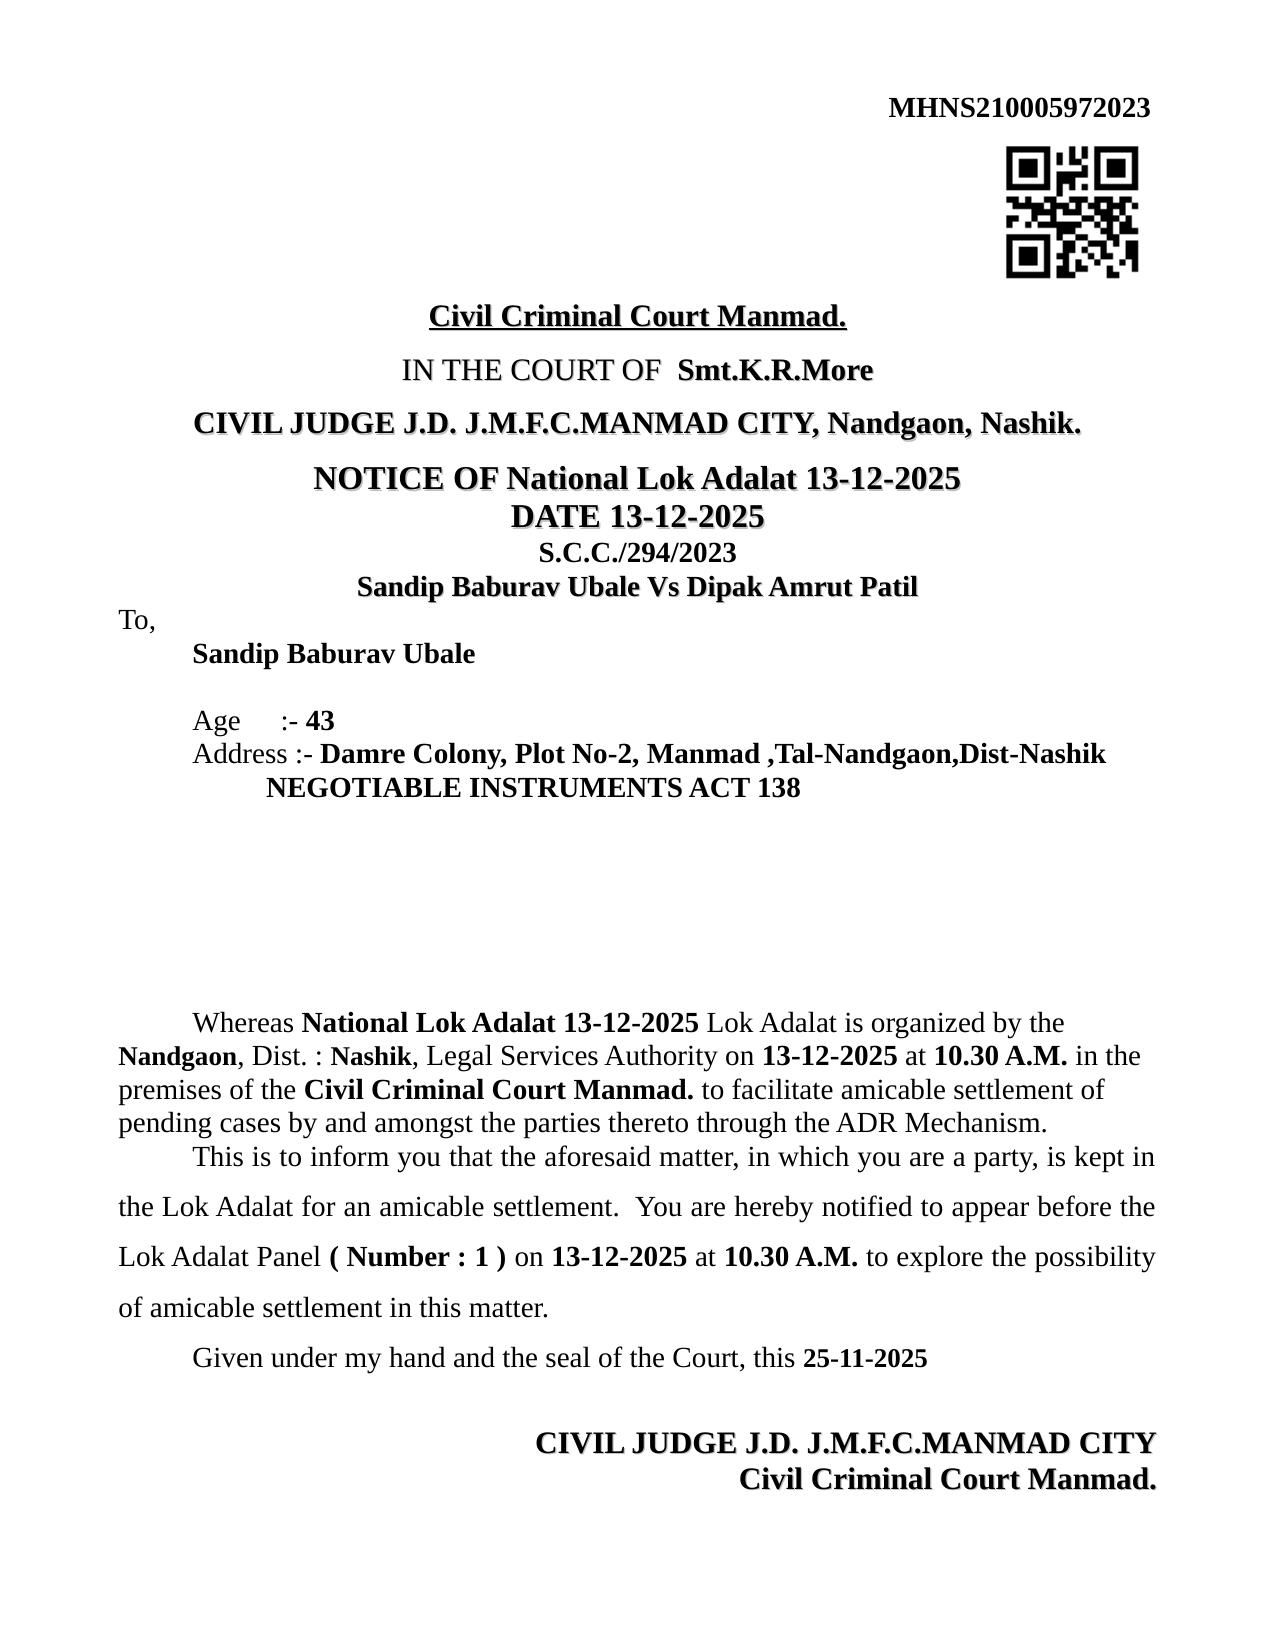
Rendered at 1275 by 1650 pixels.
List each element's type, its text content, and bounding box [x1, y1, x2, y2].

text This is to inform you that the aforesaid matter, in which you are a party, is kept in the Lok Adalat for an amicable settlement. You are hereby notified to appear before the Lok Adalat Panel ( Number : 1 ) on 13-12-2025 at 10.30 A.M. to explore the possibility of amicable settlement in this matter. [118, 1139, 1157, 1323]
text IN THE COURT OF Smt.K.R.More [118, 351, 1157, 387]
text NEGOTIABLE INSTRUMENTS ACT 138 [118, 770, 1157, 803]
text Civil Criminal Court Manmad. [118, 1460, 1157, 1496]
text CIVIL JUDGE J.D. J.M.F.C.MANMAD CITY, Nandgaon, Nashik. [118, 404, 1157, 441]
text S.C.C./294/2023 [118, 535, 1157, 569]
picture [994, 134, 1151, 291]
table_cell [864, 130, 1156, 297]
text DATE 13-12-2025 [118, 497, 1157, 535]
text Given under my hand and the seal of the Court, this 25-11-2025 [118, 1340, 1157, 1374]
text Sandip Baburav Ubale Vs Dipak Amrut Patil [118, 569, 1157, 602]
text Whereas National Lok Adalat 13-12-2025 Lok Adalat is organized by the Nandgaon, Dist. : Nashik, Legal Services Authority on 13-12-2025 at 10.30 A.M. in the premises of the Civil Criminal Court Manmad. to facilitate amicable settlement of pending cases by and amongst the parties thereto through the ADR Mechanism. [118, 1005, 1157, 1139]
text Age :- 43 [118, 703, 1157, 736]
text NOTICE OF National Lok Adalat 13-12-2025 [118, 458, 1157, 497]
text Sandip Baburav Ubale [118, 636, 1157, 669]
text CIVIL JUDGE J.D. J.M.F.C.MANMAD CITY [118, 1424, 1157, 1460]
text Civil Criminal Court Manmad. [118, 297, 1157, 333]
text To, [118, 602, 1157, 636]
text Address :- Damre Colony, Plot No-2, Manmad ,Tal-Nandgaon,Dist-Nashik [118, 736, 1157, 770]
table_header MHNS210005972023 [864, 85, 1156, 129]
